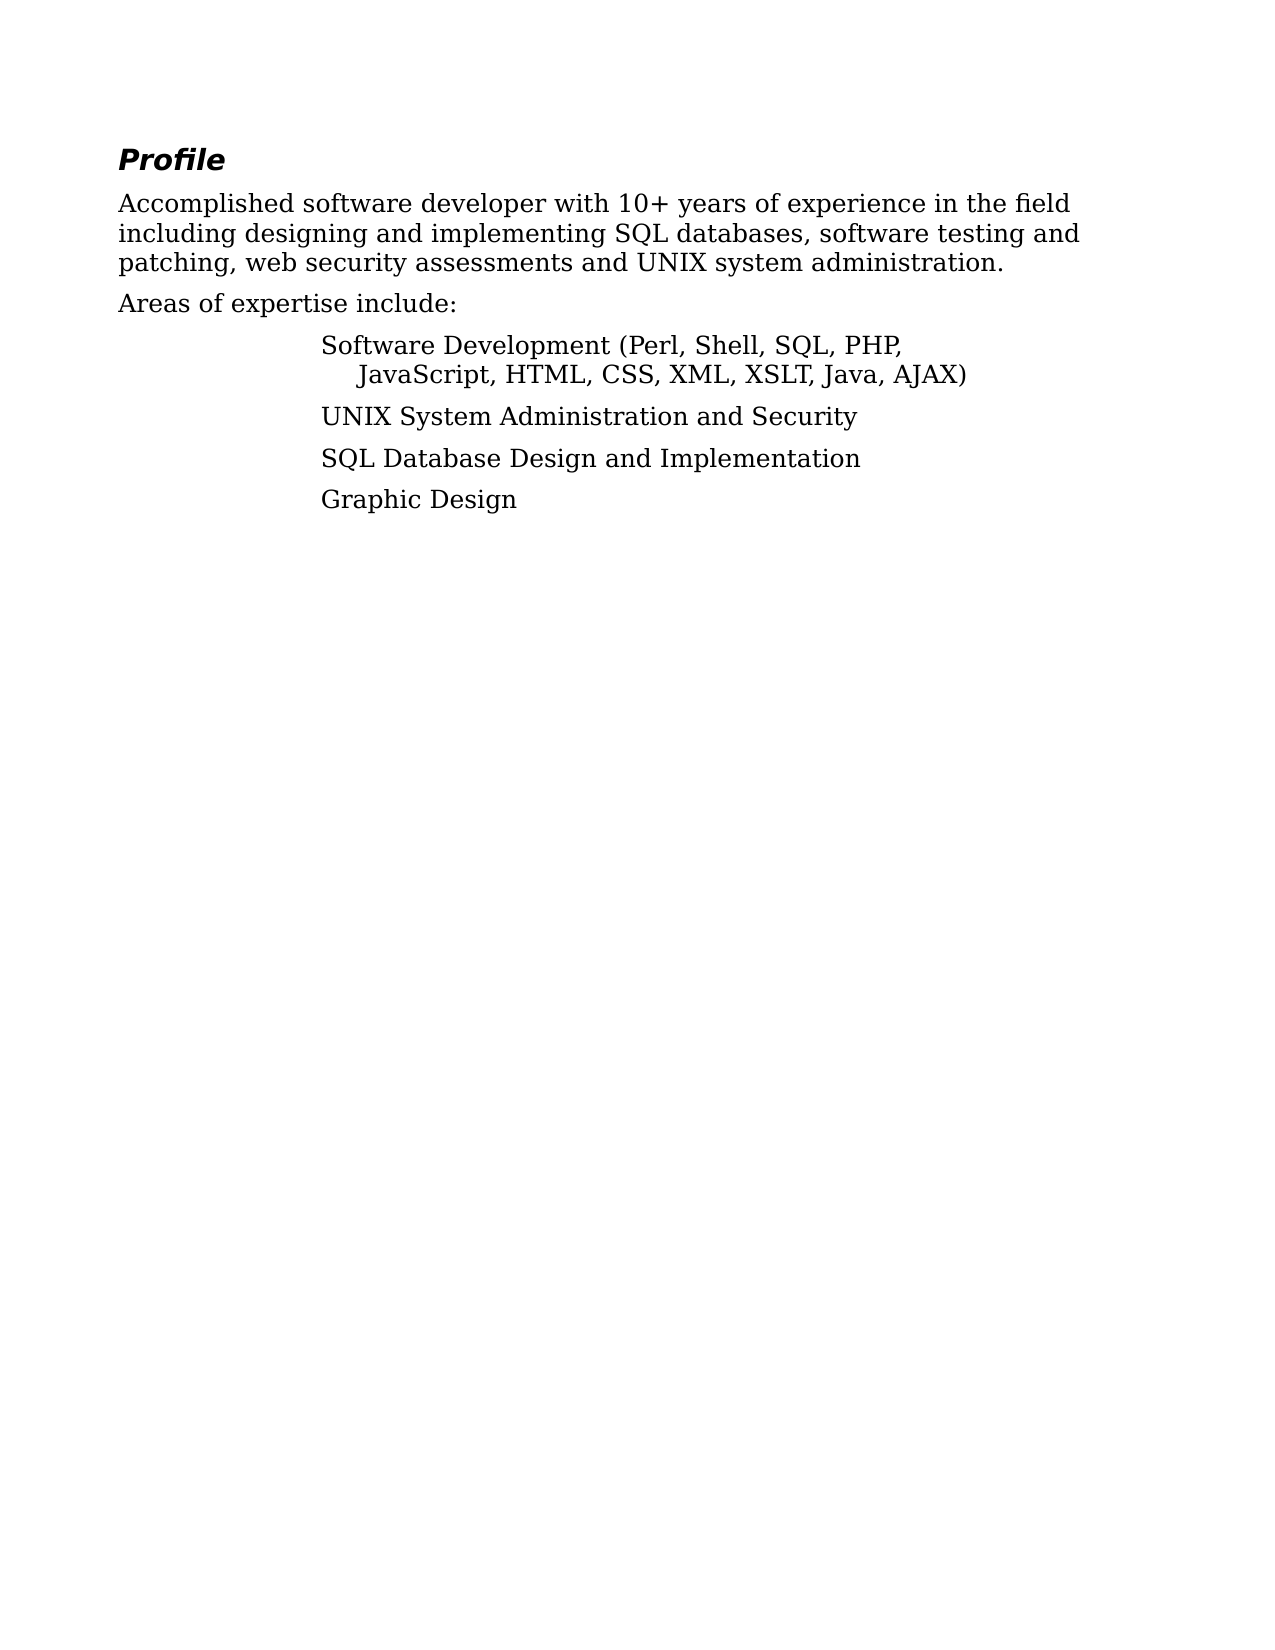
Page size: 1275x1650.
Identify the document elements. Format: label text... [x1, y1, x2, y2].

subtitle Profile [118, 143, 1157, 177]
text UNIX System Administration and Security [321, 402, 1044, 431]
text Software Development (Perl, Shell, SQL, PHP, JavaScript, HTML, CSS, XML, XSLT, Java, AJAX) [321, 331, 1044, 389]
text Areas of expertise include: [118, 289, 1157, 319]
text Graphic Design [321, 485, 1044, 514]
text Accomplished software developer with 10+ years of experience in the field including designing and implementing SQL databases, software testing and patching, web security assessments and UNIX system administration. [118, 189, 1157, 277]
text SQL Database Design and Implementation [321, 444, 1044, 473]
